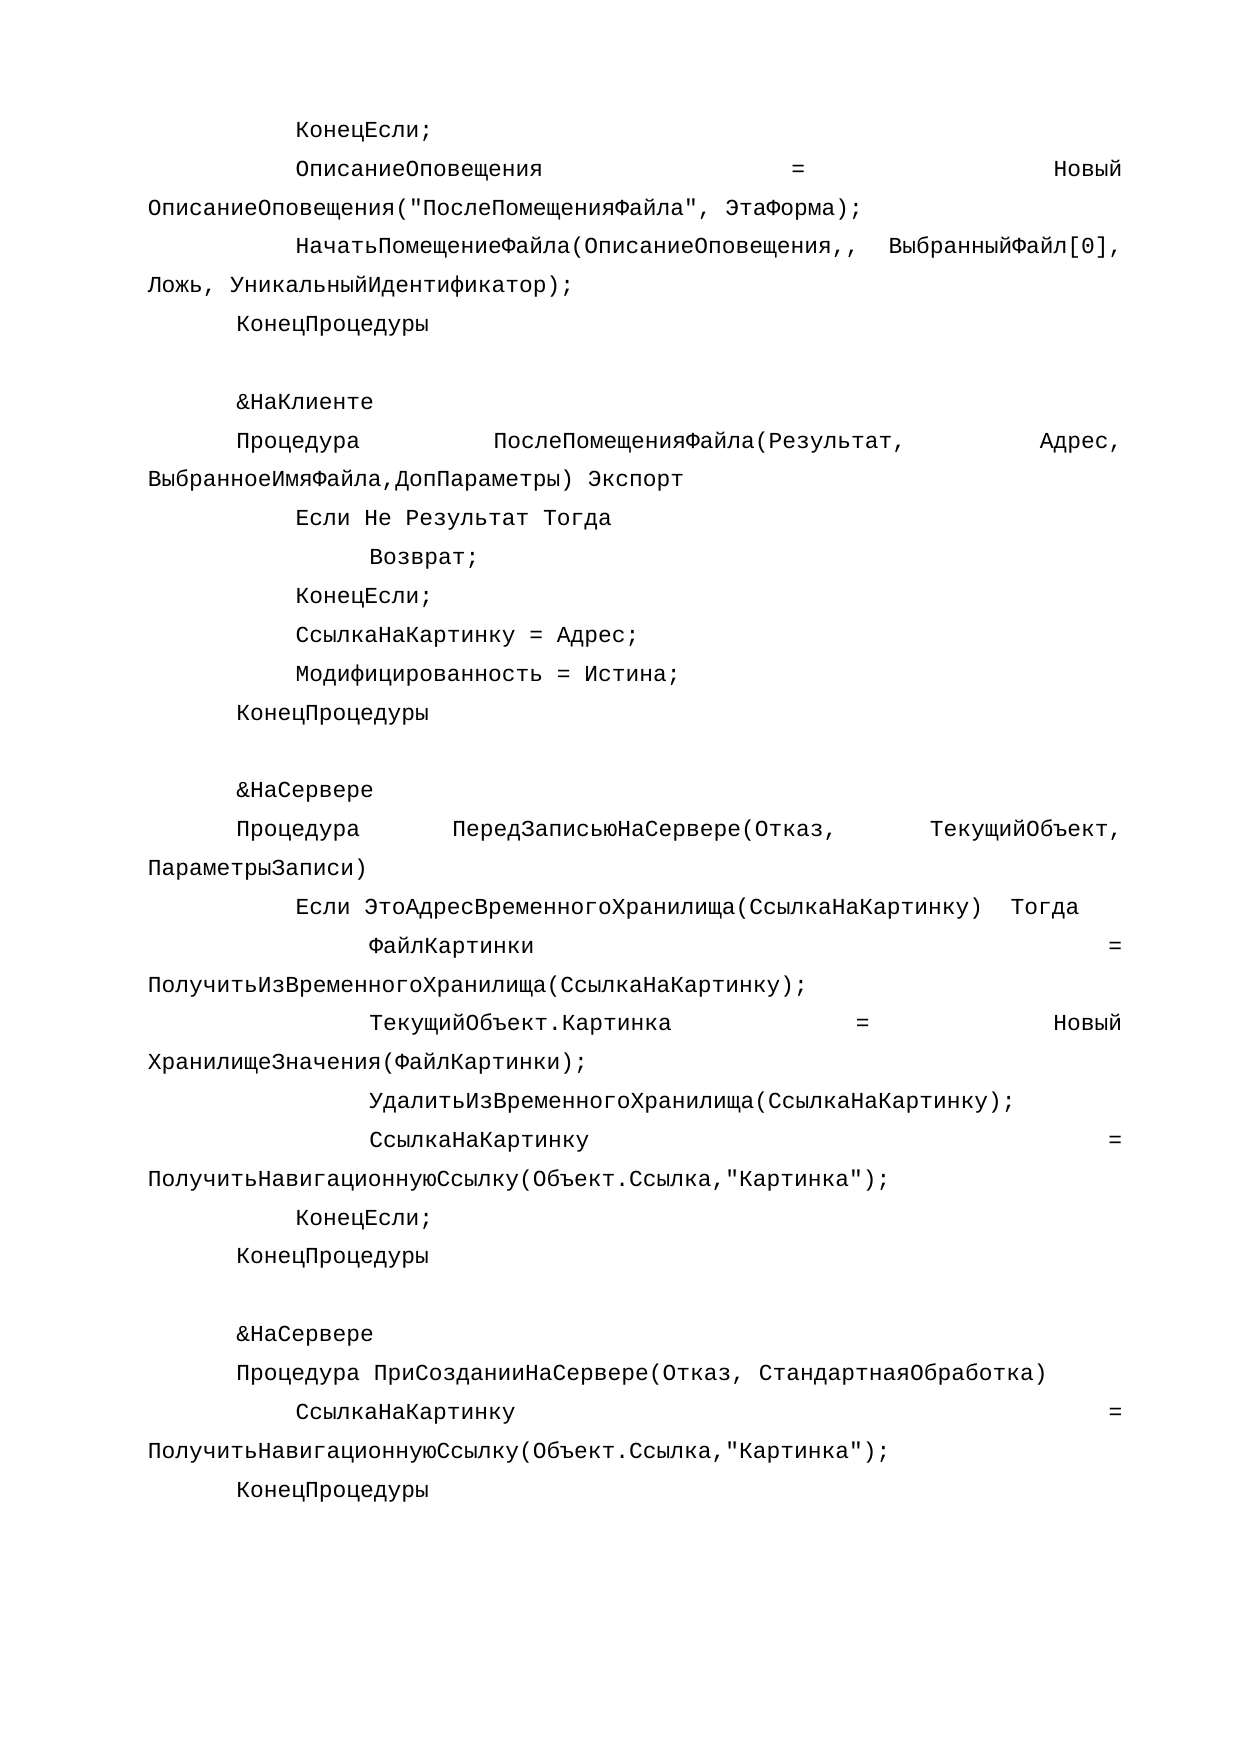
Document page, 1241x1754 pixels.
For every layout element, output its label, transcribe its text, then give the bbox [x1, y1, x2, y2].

text Модифицированность = Истина; [148, 662, 1122, 688]
text Если ЭтоАдресВременногоХранилища(СсылкаНаКартинку) Тогда [148, 895, 1122, 921]
text КонецЕсли; [148, 118, 1122, 144]
text &НаКлиенте [148, 390, 1122, 416]
text ТекущийОбъект.Картинка = Новый ХранилищеЗначения(ФайлКартинки); [148, 1012, 1122, 1077]
text КонецЕсли; [148, 1206, 1122, 1232]
text КонецЕсли; [148, 584, 1122, 610]
text НачатьПомещениеФайла(ОписаниеОповещения,, ВыбранныйФайл[0], Ложь, УникальныйИдентификатор); [148, 235, 1122, 299]
text КонецПроцедуры [148, 312, 1122, 338]
text СсылкаНаКартинку = ПолучитьНавигационнуюСсылку(Объект.Ссылка,"Картинка"); [148, 1400, 1122, 1465]
text СсылкаНаКартинку = Адрес; [148, 623, 1122, 649]
text ФайлКартинки = ПолучитьИзВременногоХранилища(СсылкаНаКартинку); [148, 934, 1122, 999]
text УдалитьИзВременногоХранилища(СсылкаНаКартинку); [148, 1089, 1122, 1115]
text ОписаниеОповещения = Новый ОписаниеОповещения("ПослеПомещенияФайла", ЭтаФорма); [148, 157, 1122, 222]
text КонецПроцедуры [148, 1245, 1122, 1271]
text Возврат; [148, 546, 1122, 571]
text КонецПроцедуры [148, 701, 1122, 727]
text Процедура ПослеПомещенияФайла(Результат, Адрес, ВыбранноеИмяФайла,ДопПараметры) Экспорт [148, 429, 1122, 494]
text &НаСервере [148, 779, 1122, 804]
text Если Не Результат Тогда [148, 507, 1122, 533]
text Процедура ПередЗаписьюНаСервере(Отказ, ТекущийОбъект, ПараметрыЗаписи) [148, 817, 1122, 882]
text Процедура ПриСозданииНаСервере(Отказ, СтандартнаяОбработка) [148, 1361, 1122, 1387]
text &НаСервере [148, 1323, 1122, 1348]
text КонецПроцедуры [148, 1478, 1122, 1504]
text СсылкаНаКартинку = ПолучитьНавигационнуюСсылку(Объект.Ссылка,"Картинка"); [148, 1128, 1122, 1193]
